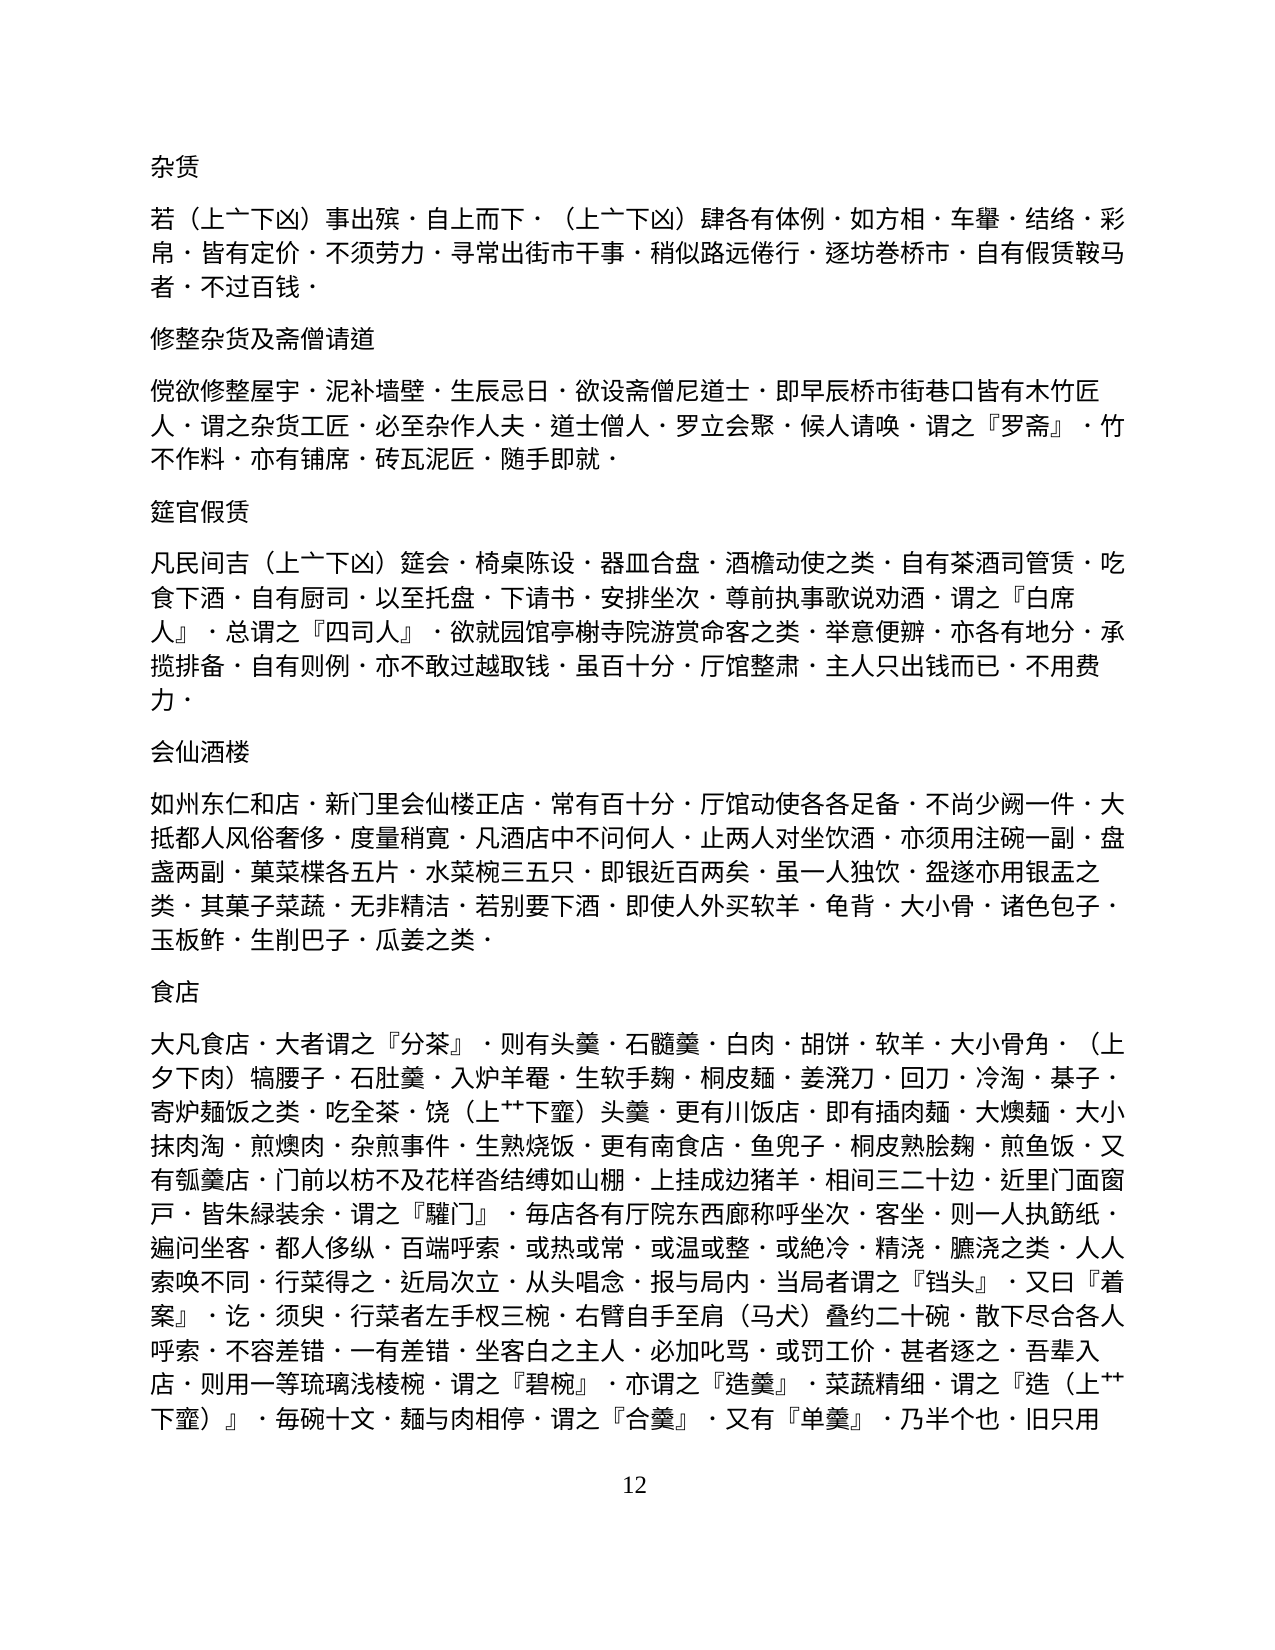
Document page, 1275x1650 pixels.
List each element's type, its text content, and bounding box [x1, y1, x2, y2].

text 会仙酒楼 [150, 734, 1125, 768]
text 筵官假赁 [150, 494, 1125, 528]
text 傥欲修整屋宇．泥补墙壁．生辰忌日．欲设斋僧尼道士．即早辰桥市街巷口皆有木竹匠人．谓之杂货工匠．必至杂作人夫．道士僧人．罗立会聚．候人请唤．谓之『罗斋』．竹不作料．亦有铺席．砖瓦泥匠．随手即就． [150, 374, 1125, 476]
text 杂赁 [150, 150, 1125, 184]
text 食店 [150, 974, 1125, 1009]
text 修整杂货及斋僧请道 [150, 322, 1125, 356]
text 若（上亠下凶）事出殡．自上而下．（上亠下凶）肆各有体例．如方相．车轝．结络．彩帛．皆有定价．不须劳力．寻常出街市干事．稍似路远倦行．逐坊巻桥市．自有假赁鞍马者．不过百钱． [150, 202, 1125, 304]
text 凡民间吉（上亠下凶）筵会．椅桌陈设．器皿合盘．酒檐动使之类．自有茶酒司管赁．吃食下酒．自有厨司．以至托盘．下请书．安排坐次．尊前执事歌说劝酒．谓之『白席人』．总谓之『四司人』．欲就园馆亭榭寺院游赏命客之类．举意便辧．亦各有地分．承揽排备．自有则例．亦不敢过越取钱．虽百十分．厅馆整肃．主人只出钱而已．不用费力． [150, 546, 1125, 716]
text 如州东仁和店．新门里会仙楼正店．常有百十分．厅馆动使各各足备．不尚少阙一件．大抵都人风俗奢侈．度量稍寛．凡酒店中不问何人．止两人对坐饮酒．亦须用注碗一副．盘盏两副．菓菜楪各五片．水菜椀三五只．即银近百两矣．虽一人独饮．盌遂亦用银盂之类．其菓子菜蔬．无非精洁．若别要下酒．即使人外买软羊．龟背．大小骨．诸色包子．玉板鲊．生削巴子．瓜姜之类． [150, 786, 1125, 957]
text 大凡食店．大者谓之『分茶』．则有头羹．石髓羹．白肉．胡饼．软羊．大小骨角．（上夕下肉）犒腰子．石肚羹．入炉羊罨．生软手麹．桐皮麺．姜溌刀．回刀．冷淘．棊子．寄炉麺饭之类．吃全茶．饶（上艹下韲）头羹．更有川饭店．即有插肉麺．大燠麺．大小抹肉淘．煎燠肉．杂煎事件．生熟烧饭．更有南食店．鱼兜子．桐皮熟脍麹．煎鱼饭．又有瓠羹店．门前以枋不及花样沓结缚如山棚．上挂成边猪羊．相间三二十边．近里门面窗戸．皆朱緑装余．谓之『驩门』．毎店各有厅院东西廊称呼坐次．客坐．则一人执筯纸．遍问坐客．都人侈纵．百端呼索．或热或常．或温或整．或絶冷．精浇．臕浇之类．人人索唤不同．行菜得之．近局次立．从头唱念．报与局内．当局者谓之『铛头』．又曰『着案』．讫．须臾．行菜者左手杈三椀．右臂自手至肩（马犬）叠约二十碗．散下尽合各人呼索．不容差错．一有差错．坐客白之主人．必加叱骂．或罚工价．甚者逐之．吾辈入店．则用一等琉璃浅棱椀．谓之『碧椀』．亦谓之『造羹』．菜蔬精细．谓之『造（上艹下韲）』．毎碗十文．麺与肉相停．谓之『合羹』．又有『单羹』．乃半个也．旧只用 [150, 1027, 1125, 1435]
